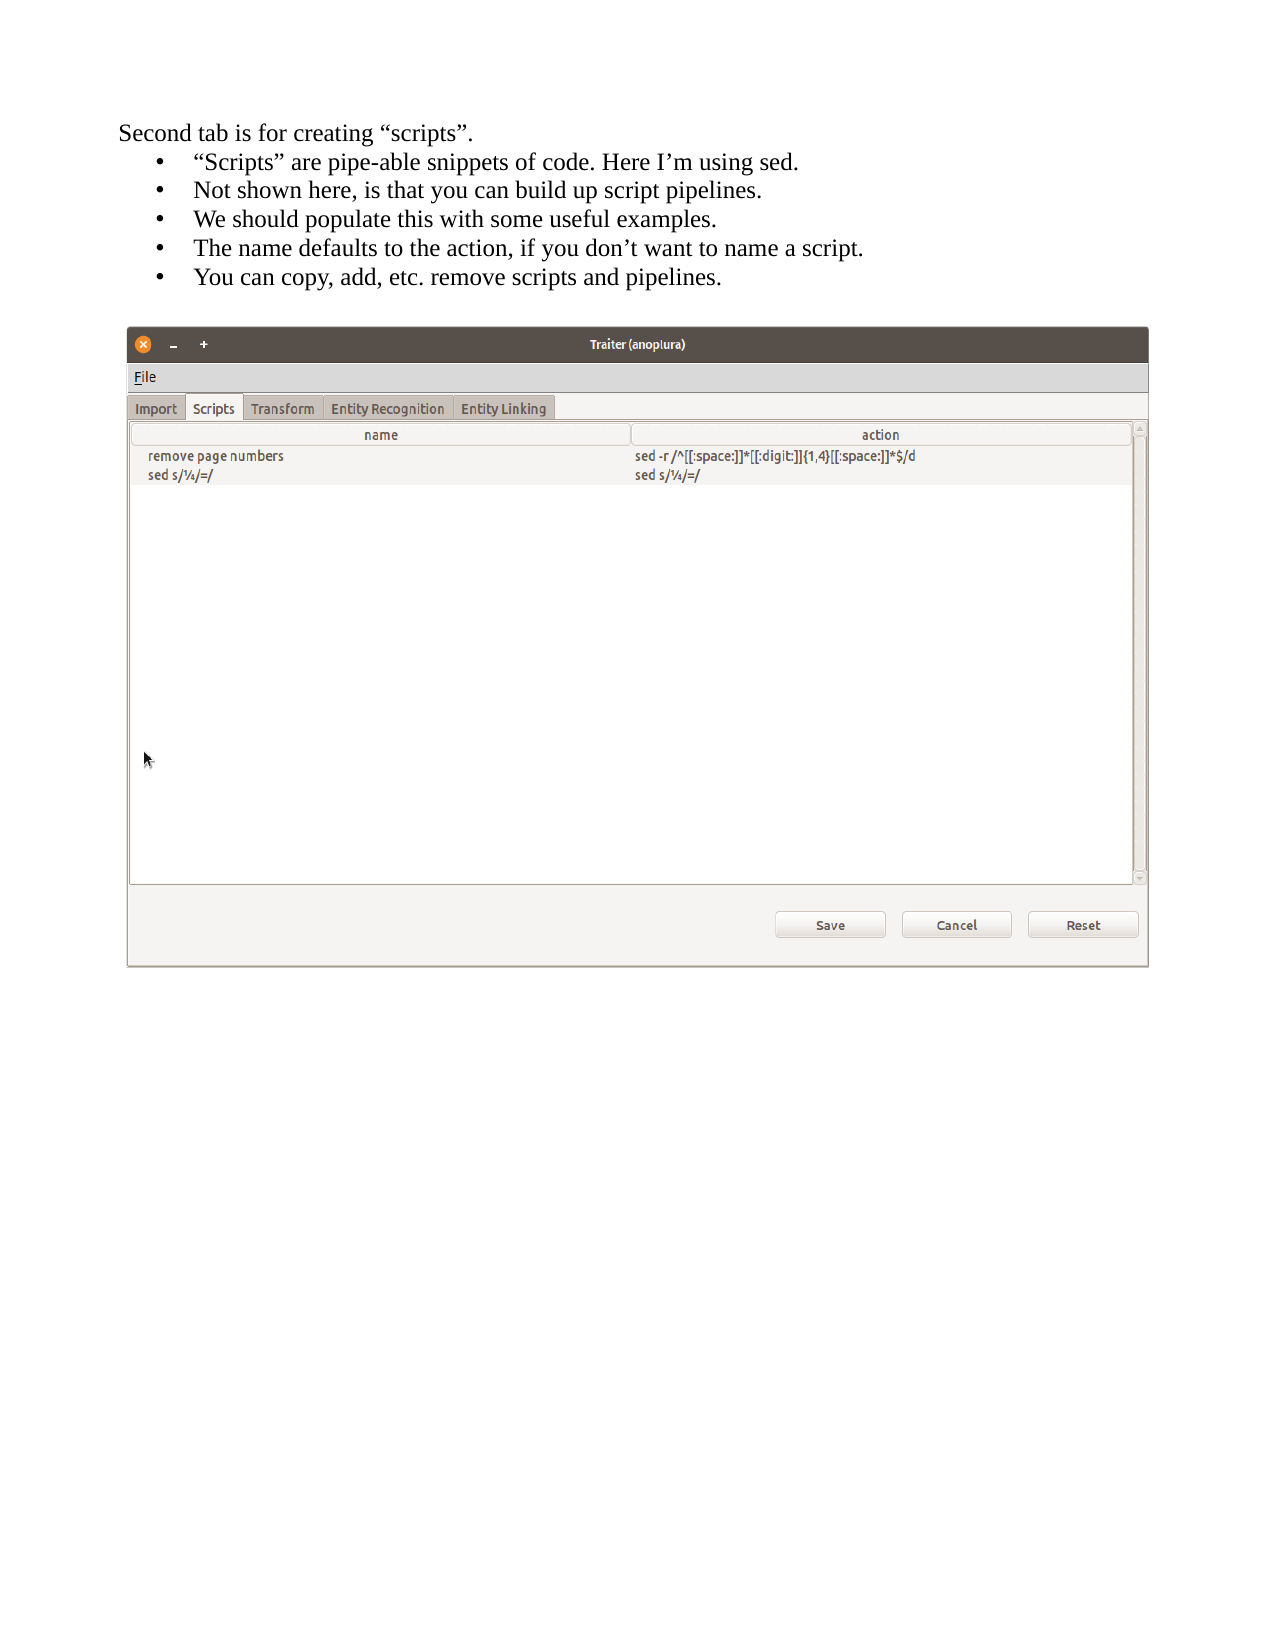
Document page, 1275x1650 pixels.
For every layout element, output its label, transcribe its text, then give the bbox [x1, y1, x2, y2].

text Second tab is for creating “scripts”. [118, 118, 1157, 147]
list “Scripts” are pipe-able snippets of code. Here I’m using sed. [156, 147, 1157, 176]
list The name defaults to the action, if you don’t want to name a script. [156, 233, 1157, 262]
picture [118, 319, 1157, 976]
list We should populate this with some useful examples. [156, 204, 1157, 233]
list Not shown here, is that you can build up script pipelines. [156, 176, 1157, 204]
list You can copy, add, etc. remove scripts and pipelines. [156, 262, 1157, 291]
